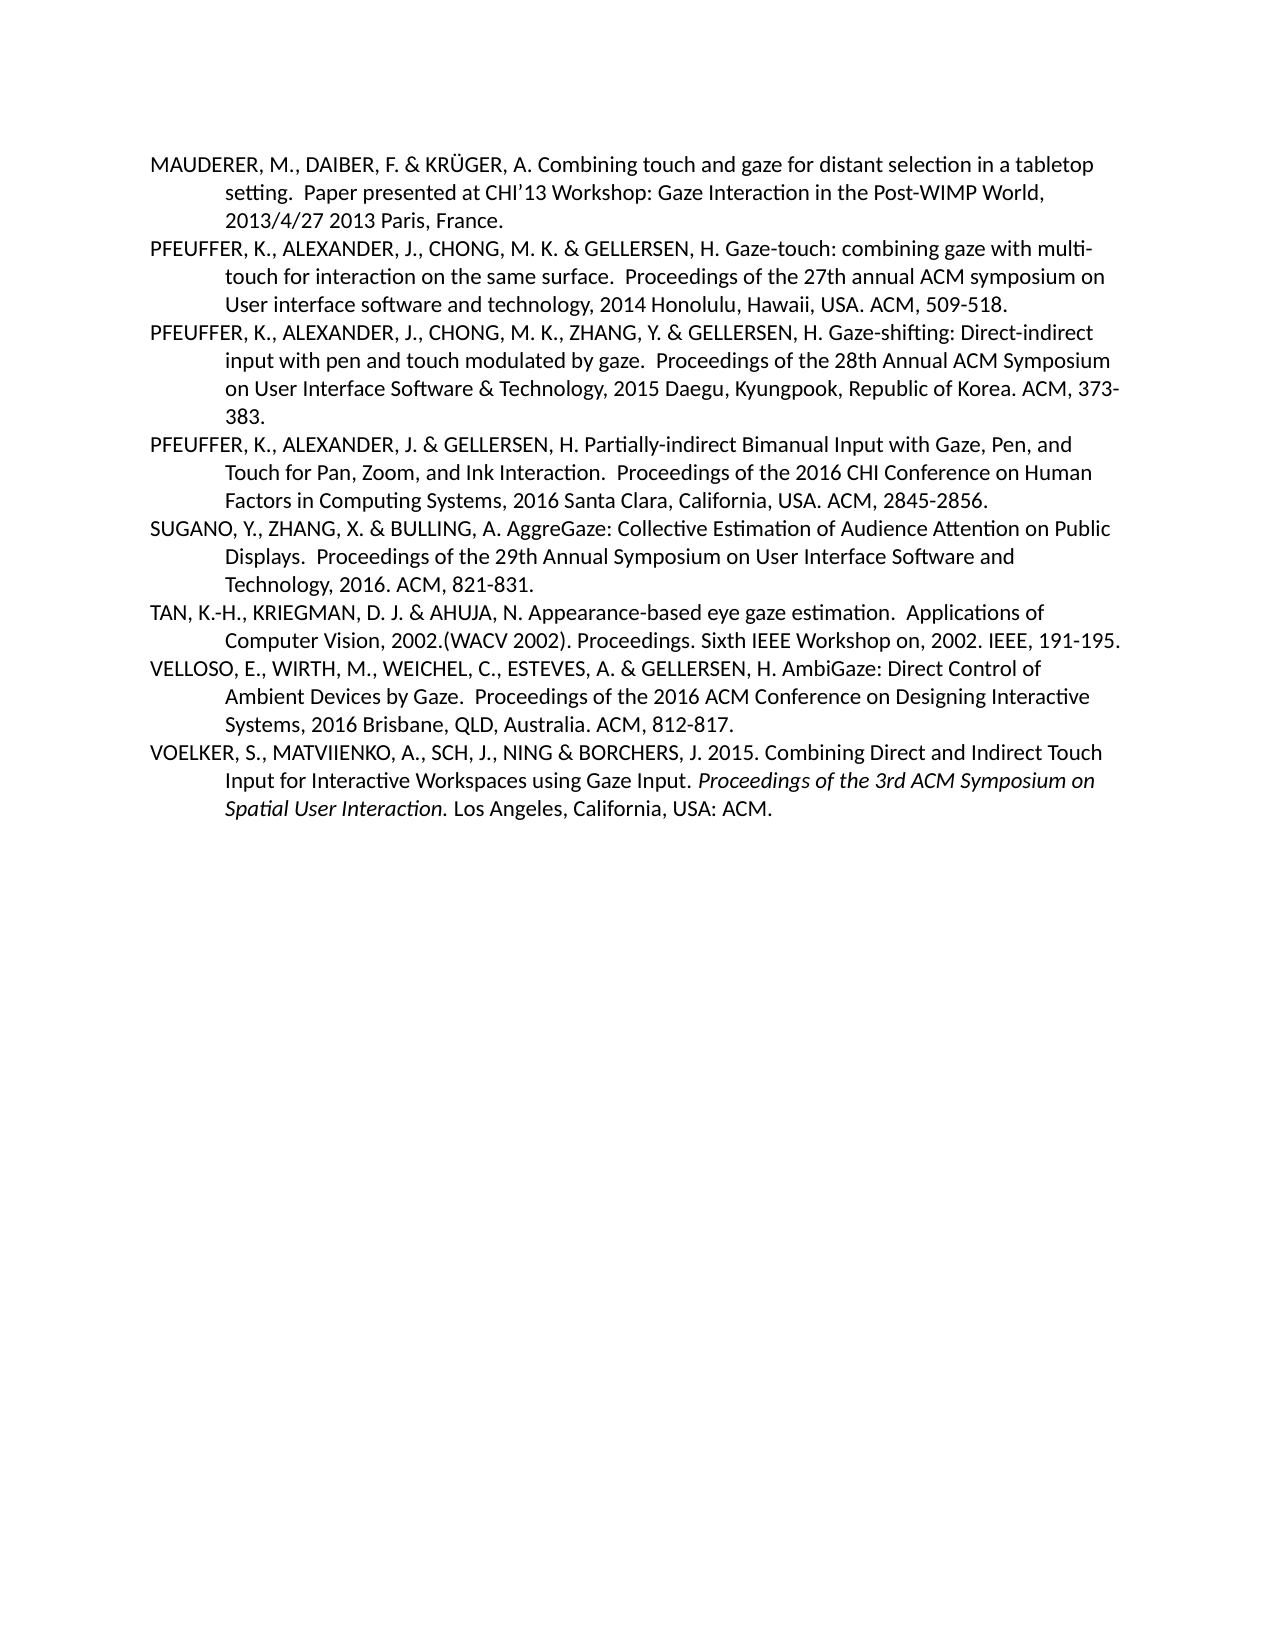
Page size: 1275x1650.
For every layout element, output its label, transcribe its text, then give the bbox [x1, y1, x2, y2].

text MAUDERER, M., DAIBER, F. & KRÜGER, A. Combining touch and gaze for distant selection in a tabletop setting. Paper presented at CHI’13 Workshop: Gaze Interaction in the Post-WIMP World, 2013/4/27 2013 Paris, France. [150, 150, 1125, 234]
text SUGANO, Y., ZHANG, X. & BULLING, A. AggreGaze: Collective Estimation of Audience Attention on Public Displays. Proceedings of the 29th Annual Symposium on User Interface Software and Technology, 2016. ACM, 821-831. [150, 514, 1125, 598]
text VOELKER, S., MATVIIENKO, A., SCH, J., NING & BORCHERS, J. 2015. Combining Direct and Indirect Touch Input for Interactive Workspaces using Gaze Input. Proceedings of the 3rd ACM Symposium on Spatial User Interaction. Los Angeles, California, USA: ACM. [150, 738, 1125, 822]
text PFEUFFER, K., ALEXANDER, J., CHONG, M. K. & GELLERSEN, H. Gaze-touch: combining gaze with multi-touch for interaction on the same surface. Proceedings of the 27th annual ACM symposium on User interface software and technology, 2014 Honolulu, Hawaii, USA. ACM, 509-518. [150, 234, 1125, 318]
text PFEUFFER, K., ALEXANDER, J. & GELLERSEN, H. Partially-indirect Bimanual Input with Gaze, Pen, and Touch for Pan, Zoom, and Ink Interaction. Proceedings of the 2016 CHI Conference on Human Factors in Computing Systems, 2016 Santa Clara, California, USA. ACM, 2845-2856. [150, 430, 1125, 514]
text TAN, K.-H., KRIEGMAN, D. J. & AHUJA, N. Appearance-based eye gaze estimation. Applications of Computer Vision, 2002.(WACV 2002). Proceedings. Sixth IEEE Workshop on, 2002. IEEE, 191-195. [150, 598, 1125, 654]
text VELLOSO, E., WIRTH, M., WEICHEL, C., ESTEVES, A. & GELLERSEN, H. AmbiGaze: Direct Control of Ambient Devices by Gaze. Proceedings of the 2016 ACM Conference on Designing Interactive Systems, 2016 Brisbane, QLD, Australia. ACM, 812-817. [150, 654, 1125, 738]
text PFEUFFER, K., ALEXANDER, J., CHONG, M. K., ZHANG, Y. & GELLERSEN, H. Gaze-shifting: Direct-indirect input with pen and touch modulated by gaze. Proceedings of the 28th Annual ACM Symposium on User Interface Software & Technology, 2015 Daegu, Kyungpook, Republic of Korea. ACM, 373-383. [150, 318, 1125, 430]
